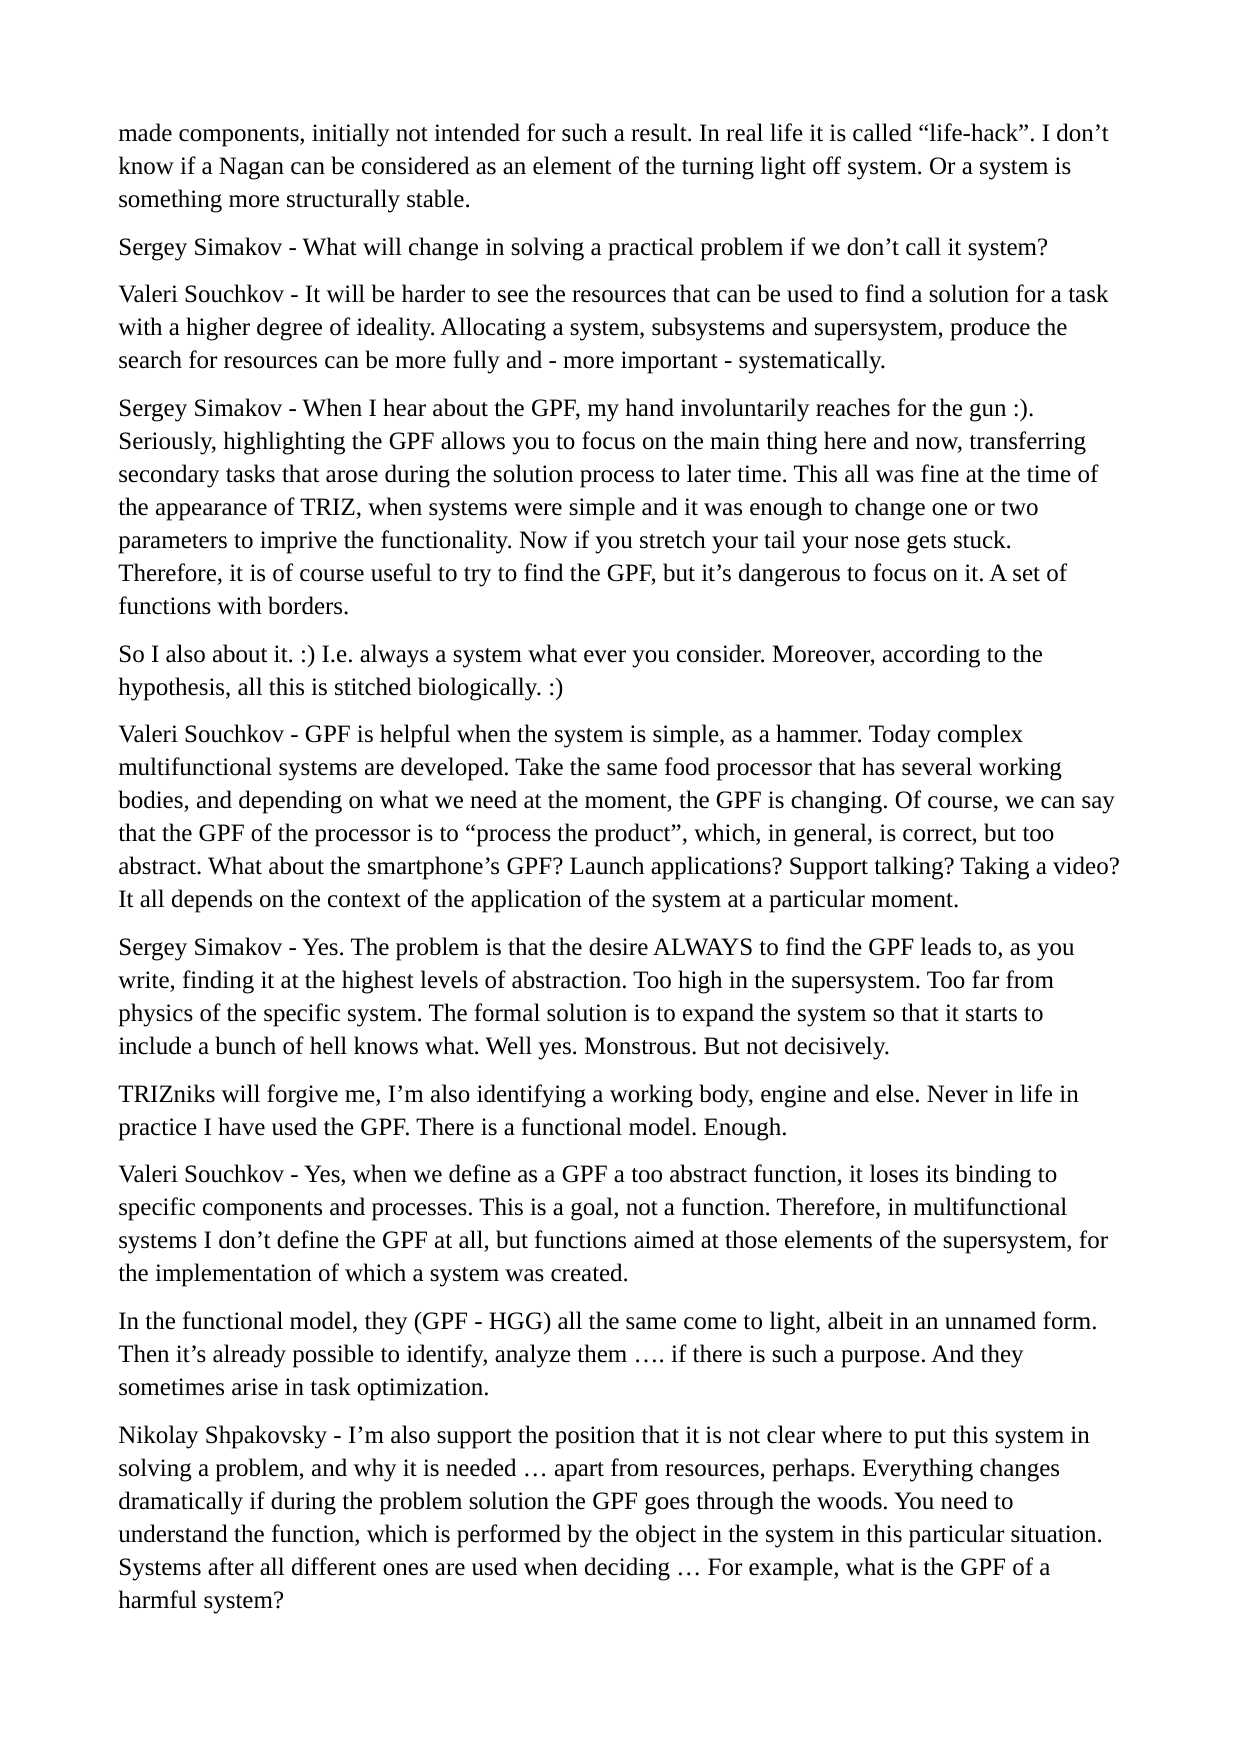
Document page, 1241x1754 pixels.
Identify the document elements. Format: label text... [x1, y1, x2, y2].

text Valeri Souchkov - GPF is helpful when the system is simple, as a hammer. Today complex multifunctional systems are developed. Take the same food processor that has several working bodies, and depending on what we need at the moment, the GPF is changing. Of course, we can say that the GPF of the processor is to “process the product”, which, in general, is correct, but too abstract. What about the smartphone’s GPF? Launch applications? Support talking? Taking a video? It all depends on the context of the application of the system at a particular moment. [118, 719, 1122, 913]
text Sergey Simakov - What will change in solving a practical problem if we don’t call it system? [118, 232, 1122, 261]
text Sergey Simakov - Yes. The problem is that the desire ALWAYS to find the GPF leads to, as you write, finding it at the highest levels of abstraction. Too high in the supersystem. Too far from physics of the specific system. The formal solution is to expand the system so that it starts to include a bunch of hell knows what. Well yes. Monstrous. But not decisively. [118, 932, 1122, 1060]
text Valeri Souchkov - Yes, when we define as a GPF a too abstract function, it loses its binding to specific components and processes. This is a goal, not a function. Therefore, in multifunctional systems I don’t define the GPF at all, but functions aimed at those elements of the supersystem, for the implementation of which a system was created. [118, 1159, 1122, 1287]
text Valeri Souchkov - It will be harder to see the resources that can be used to find a solution for a task with a higher degree of ideality. Allocating a system, subsystems and supersystem, produce the search for resources can be more fully and - more important - systematically. [118, 279, 1122, 374]
text Nikolay Shpakovsky - I’m also support the position that it is not clear where to put this system in solving a problem, and why it is needed … apart from resources, perhaps. Everything changes dramatically if during the problem solution the GPF goes through the woods. You need to understand the function, which is performed by the object in the system in this particular situation. Systems after all different ones are used when deciding … For example, what is the GPF of a harmful system? [118, 1420, 1122, 1613]
text In the functional model, they (GPF - HGG) all the same come to light, albeit in an unnamed form. Then it’s already possible to identify, analyze them …. if there is such a purpose. And they sometimes arise in task optimization. [118, 1306, 1122, 1401]
text made components, initially not intended for such a result. In real life it is called “life-hack”. I don’t know if a Nagan can be considered as an element of the turning light off system. Or a system is something more structurally stable. [118, 118, 1122, 213]
text So I also about it. :) I.e. always a system what ever you consider. Moreover, according to the hypothesis, all this is stitched biologically. :) [118, 639, 1122, 701]
text TRIZniks will forgive me, I’m also identifying a working body, engine and else. Never in life in practice I have used the GPF. There is a functional model. Enough. [118, 1079, 1122, 1141]
text Sergey Simakov - When I hear about the GPF, my hand involuntarily reaches for the gun :). Seriously, highlighting the GPF allows you to focus on the main thing here and now, transferring secondary tasks that arose during the solution process to later time. This all was fine at the time of the appearance of TRIZ, when systems were simple and it was enough to change one or two parameters to imprive the functionality. Now if you stretch your tail your nose gets stuck. Therefore, it is of course useful to try to find the GPF, but it’s dangerous to focus on it. A set of functions with borders. [118, 393, 1122, 620]
